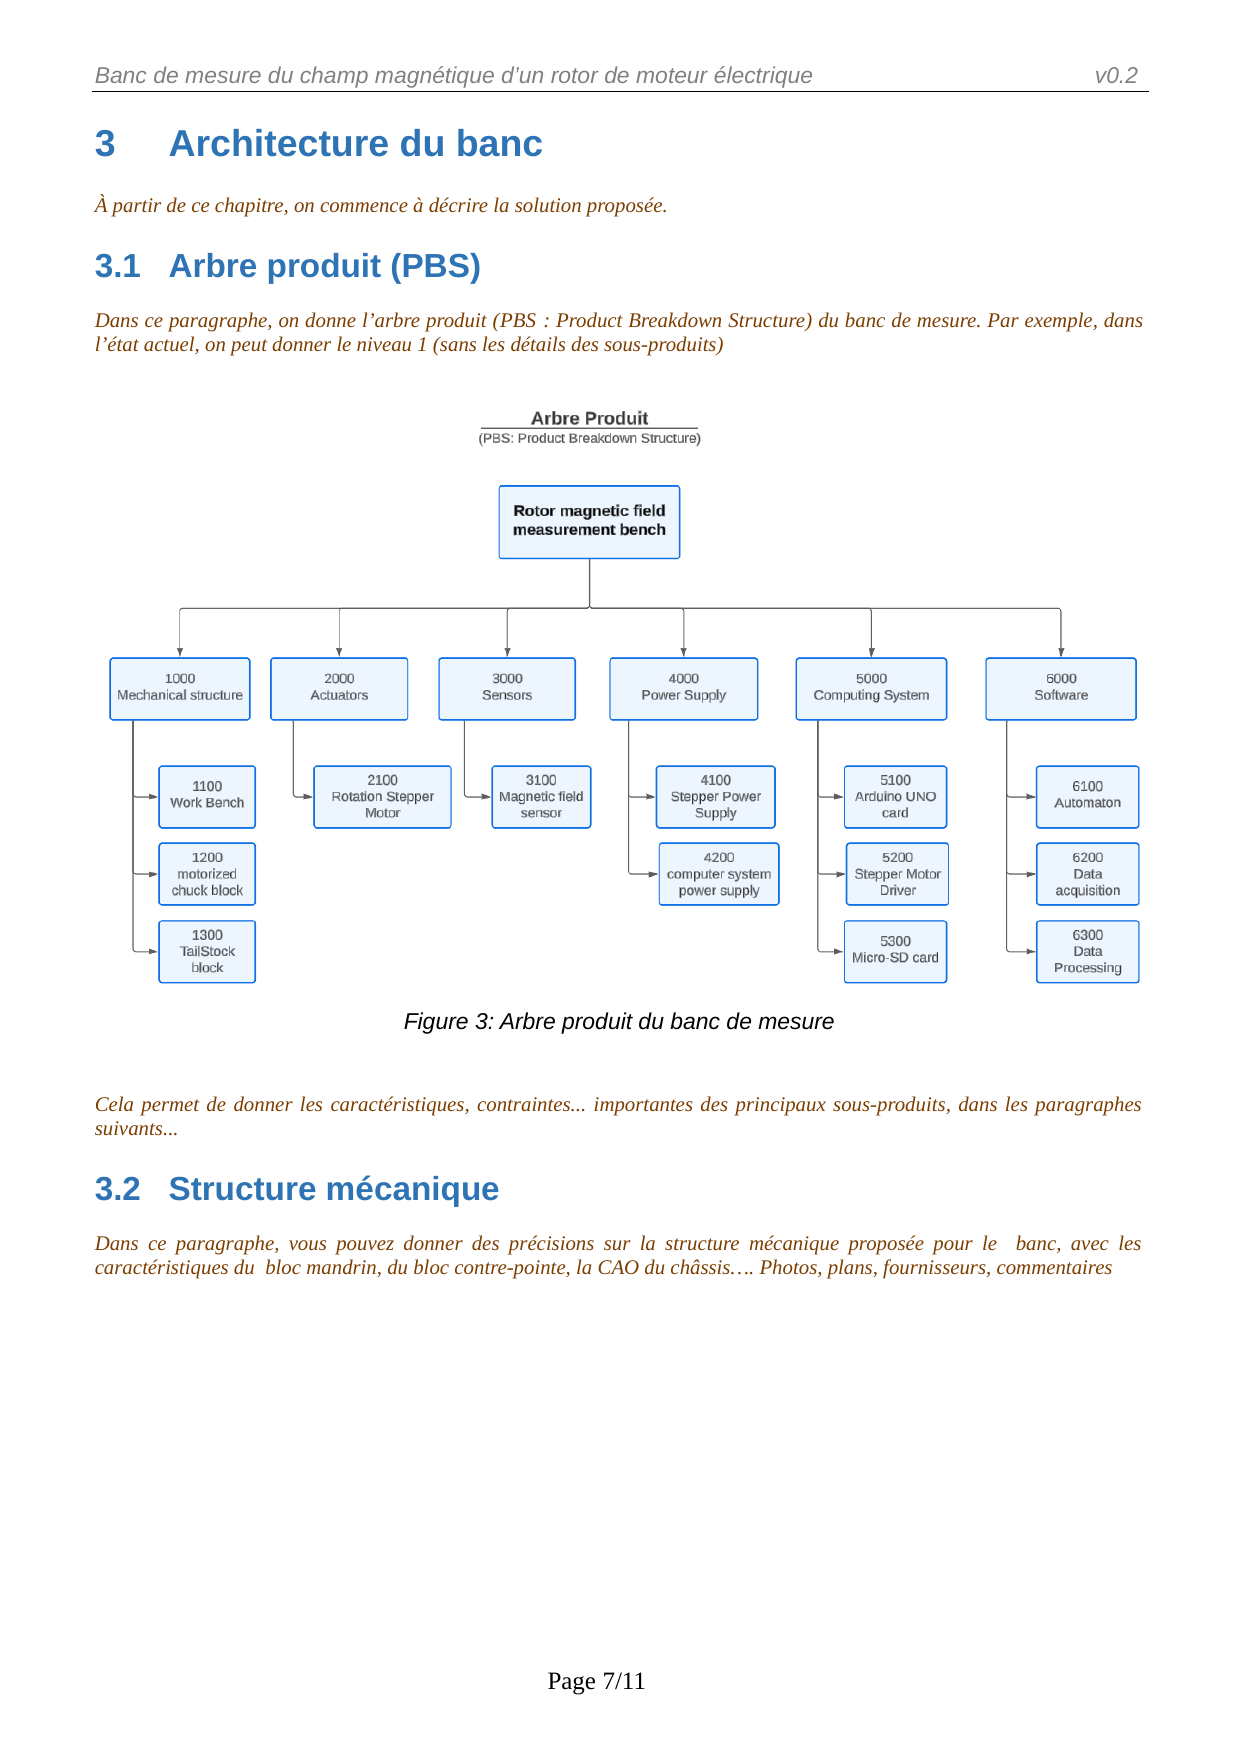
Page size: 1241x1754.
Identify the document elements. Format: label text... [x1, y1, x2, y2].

text Dans ce paragraphe, on donne l’arbre produit (PBS : Product Breakdown Structure) du banc de mesure. Par exemple, dans l’état actuel, on peut donner le niveau 1 (sans les détails des sous-produits) [94, 308, 1146, 356]
text Cela permet de donner les caractéristiques, contraintes... importantes des principaux sous-produits, dans les paragraphes suivants... [94, 1092, 1146, 1140]
subtitle Arbre produit (PBS) [94, 246, 1146, 285]
text Dans ce paragraphe, vous pouvez donner des précisions sur la structure mécanique proposée pour le banc, avec les caractéristiques du bloc mandrin, du bloc contre-pointe, la CAO du châssis…. Photos, plans, fournisseurs, commentaires [94, 1231, 1146, 1279]
subtitle Structure mécanique [94, 1169, 1146, 1207]
text À partir de ce chapitre, on commence à décrire la solution proposée. [94, 193, 1146, 217]
subtitle Architecture du banc [94, 121, 1146, 164]
text Figure 3: Arbre produit du banc de mesure [94, 398, 1146, 1035]
picture [100, 397, 1141, 996]
